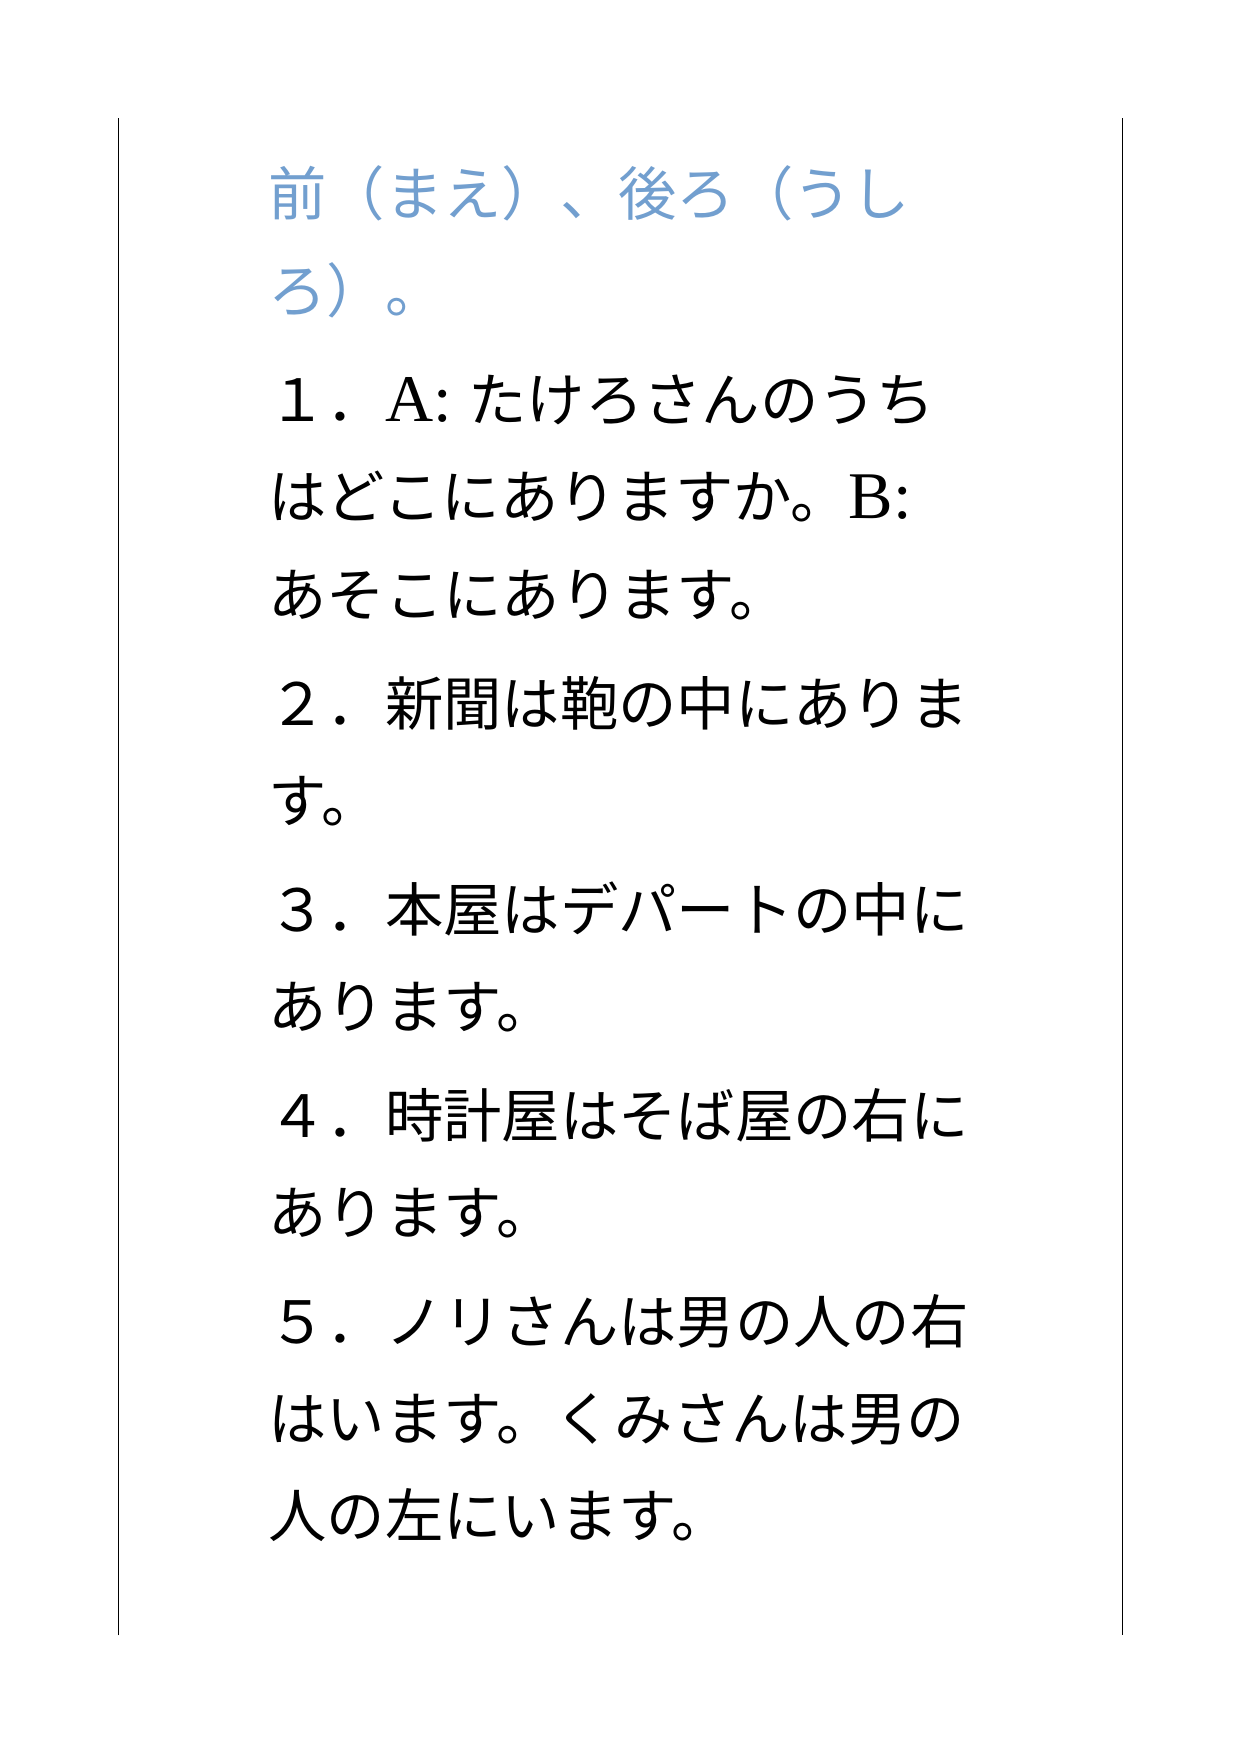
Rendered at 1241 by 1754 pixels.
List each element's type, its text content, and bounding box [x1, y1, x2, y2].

text ４．時計屋はそば屋の右にあります。 [268, 1069, 972, 1251]
text ３．本屋はデパートの中にあります。 [268, 863, 972, 1045]
text １．A: たけろさんのうちはどこにありますか。B: あそこにあります。 [268, 354, 972, 633]
text Directions: 上（うえ）、下（した）、中（なか）、右（みぎ）、左（ひだり）、前（まえ）、後ろ（うしろ）。 [268, 148, 972, 330]
text ５．ノリさんは男の人の右はいます。くみさんは男の人の左にいます。 [268, 1275, 972, 1554]
text ２．新聞は鞄の中にあります。 [268, 657, 972, 839]
